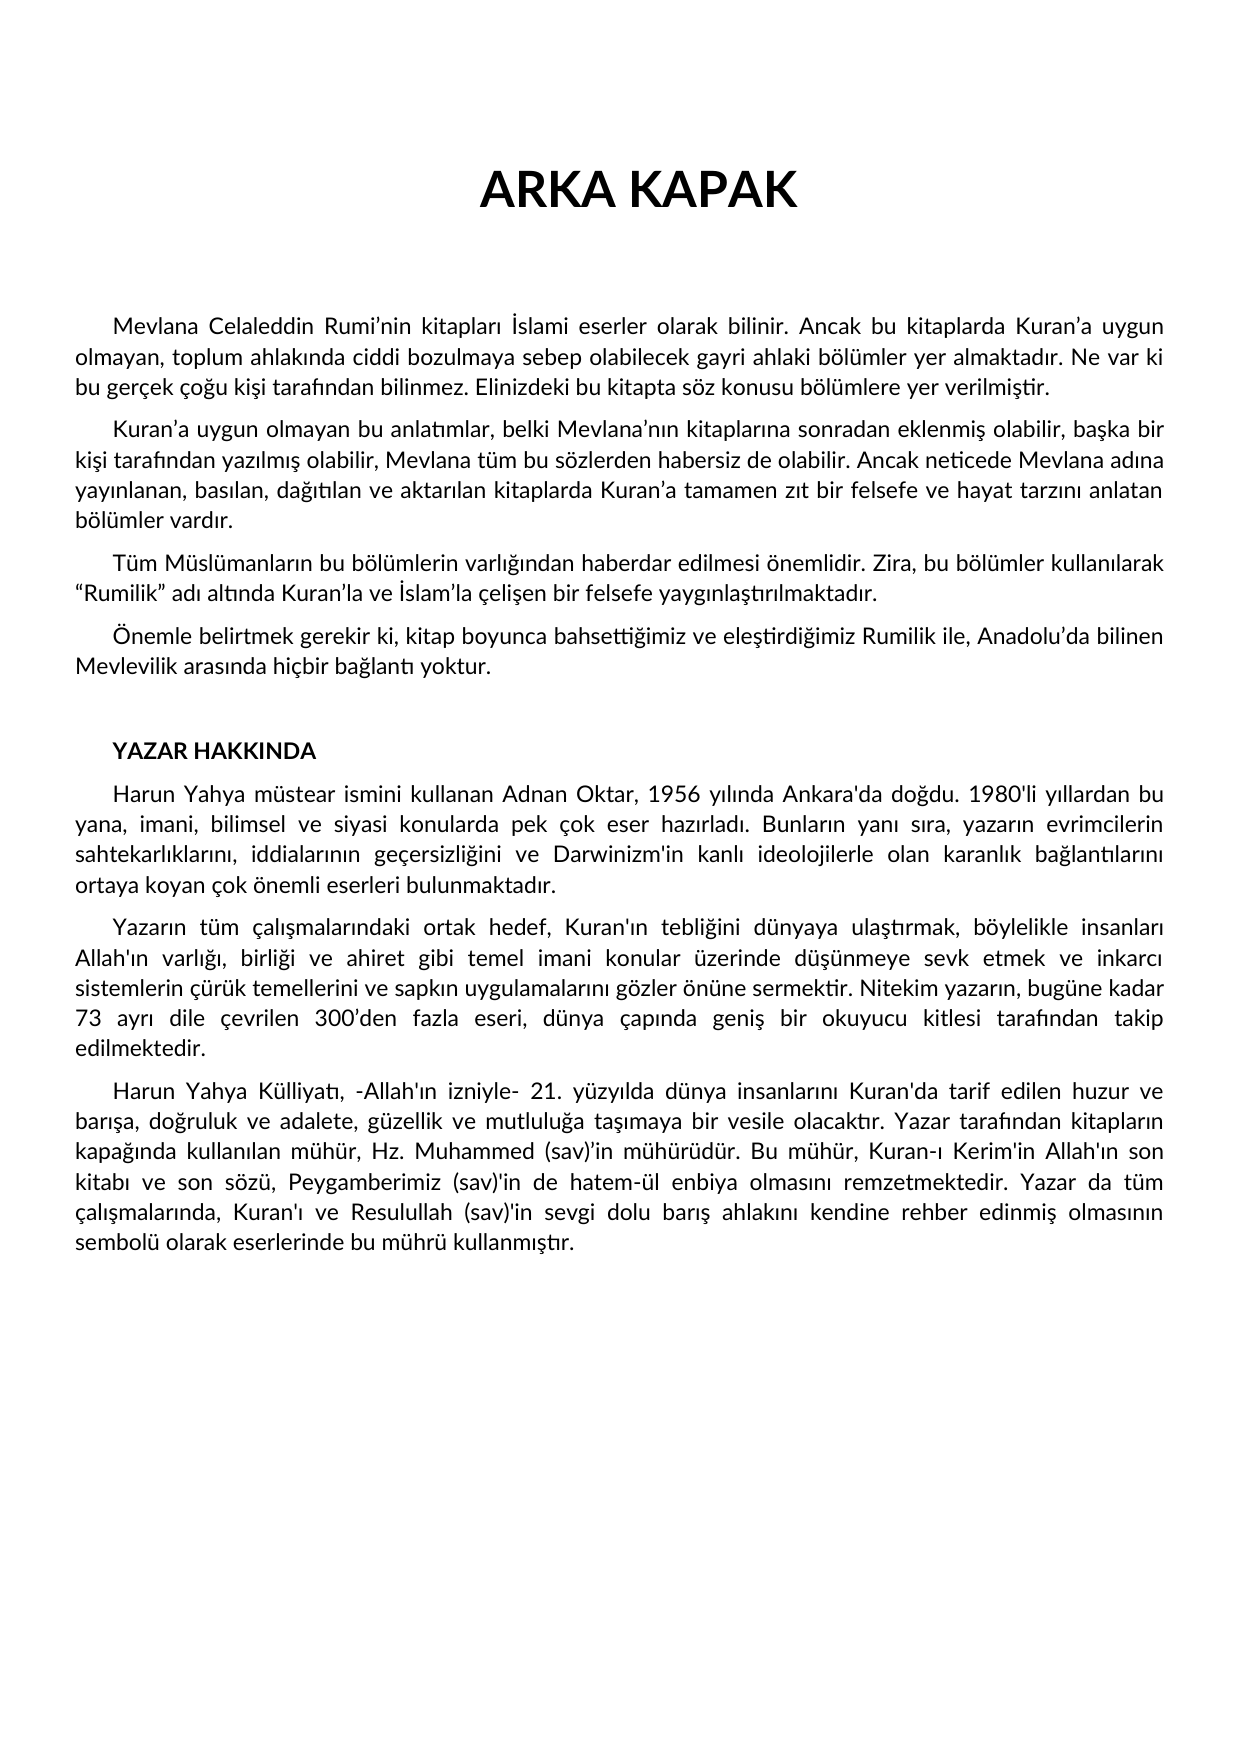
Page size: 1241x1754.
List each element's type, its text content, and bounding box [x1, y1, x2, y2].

text Harun Yahya Külliyatı, -Allah'ın izniyle- 21. yüzyılda dünya insanlarını Kuran'da tarif edilen huzur ve barışa, doğruluk ve adalete, güzellik ve mutluluğa taşımaya bir vesile olacaktır. Yazar tarafından kitapların kapağında kullanılan mühür, Hz. Muhammed (sav)’in mühürüdür. Bu mühür, Kuran-ı Kerim'in Allah'ın son kitabı ve son sözü, Peygamberimiz (sav)'in de hatem-ül enbiya olmasını remzetmektedir. Yazar da tüm çalışmalarında, Kuran'ı ve Resulullah (sav)'in sevgi dolu barış ahlakını kendine rehber edinmiş olmasının sembolü olarak eserlerinde bu mührü kullanmıştır. [75, 1077, 1165, 1255]
text Yazarın tüm çalışmalarındaki ortak hedef, Kuran'ın tebliğini dünyaya ulaştırmak, böylelikle insanları Allah'ın varlığı, birliği ve ahiret gibi temel imani konular üzerinde düşünmeye sevk etmek ve inkarcı sistemlerin çürük temellerini ve sapkın uygulamalarını gözler önüne sermektir. Nitekim yazarın, bugüne kadar 73 ayrı dile çevrilen 300’den fazla eseri, dünya çapında geniş bir okuyucu kitlesi tarafından takip edilmektedir. [75, 913, 1165, 1061]
text Kuran’a uygun olmayan bu anlatımlar, belki Mevlana’nın kitaplarına sonradan eklenmiş olabilir, başka bir kişi tarafından yazılmış olabilir, Mevlana tüm bu sözlerden habersiz de olabilir. Ancak neticede Mevlana adına yayınlanan, basılan, dağıtılan ve aktarılan kitaplarda Kuran’a tamamen zıt bir felsefe ve hayat tarzını anlatan bölümler vardır. [75, 415, 1165, 533]
text Tüm Müslümanların bu bölümlerin varlığından haberdar edilmesi önemlidir. Zira, bu bölümler kullanılarak “Rumilik” adı altında Kuran’la ve İslam’la çelişen bir felsefe yaygınlaştırılmaktadır. [75, 548, 1165, 606]
text Mevlana Celaleddin Rumi’nin kitapları İslami eserler olarak bilinir. Ancak bu kitaplarda Kuran’a uygun olmayan, toplum ahlakında ciddi bozulmaya sebep olabilecek gayri ahlaki bölümler yer almaktadır. Ne var ki bu gerçek çoğu kişi tarafından bilinmez. Elinizdeki bu kitapta söz konusu bölümlere yer verilmiştir. [75, 312, 1165, 400]
subtitle ARKA KAPAK [112, 158, 1165, 218]
text Önemle belirtmek gerekir ki, kitap boyunca bahsettiğimiz ve eleştirdiğimiz Rumilik ile, Anadolu’da bilinen Mevlevilik arasında hiçbir bağlantı yoktur. [75, 621, 1165, 679]
text YAZAR HAKKINDA [75, 737, 1165, 764]
text Harun Yahya müstear ismini kullanan Adnan Oktar, 1956 yılında Ankara'da doğdu. 1980'li yıllardan bu yana, imani, bilimsel ve siyasi konularda pek çok eser hazırladı. Bunların yanı sıra, yazarın evrimcilerin sahtekarlıklarını, iddialarının geçersizliğini ve Darwinizm'in kanlı ideolojilerle olan karanlık bağlantılarını ortaya koyan çok önemli eserleri bulunmaktadır. [75, 780, 1165, 898]
